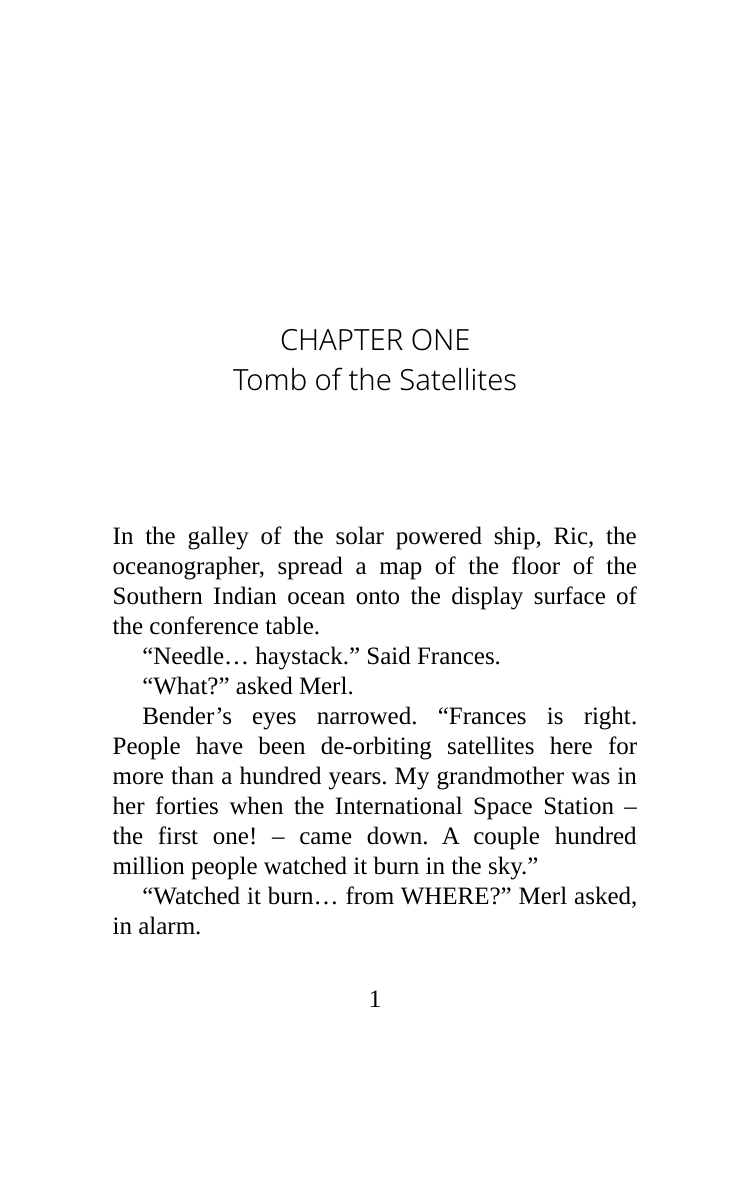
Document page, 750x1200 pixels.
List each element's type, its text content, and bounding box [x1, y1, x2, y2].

text In the galley of the solar powered ship, Ric, the oceanographer, spread a map of the floor of the Southern Indian ocean onto the display surface of the conference table. [112, 520, 637, 640]
text “Watched it burn… from WHERE?” Merl asked, in alarm. [112, 880, 637, 940]
text “What?” asked Merl. [112, 670, 637, 700]
subtitle CHAPTER ONE Tomb of the Satellites [112, 319, 637, 399]
text “Needle… haystack.” Said Frances. [112, 640, 637, 670]
text Bender’s eyes narrowed. “Frances is right. People have been de-orbiting satellites here for more than a hundred years. My grandmother was in her forties when the International Space Station – the first one! – came down. A couple hundred million people watched it burn in the sky.” [112, 700, 637, 880]
